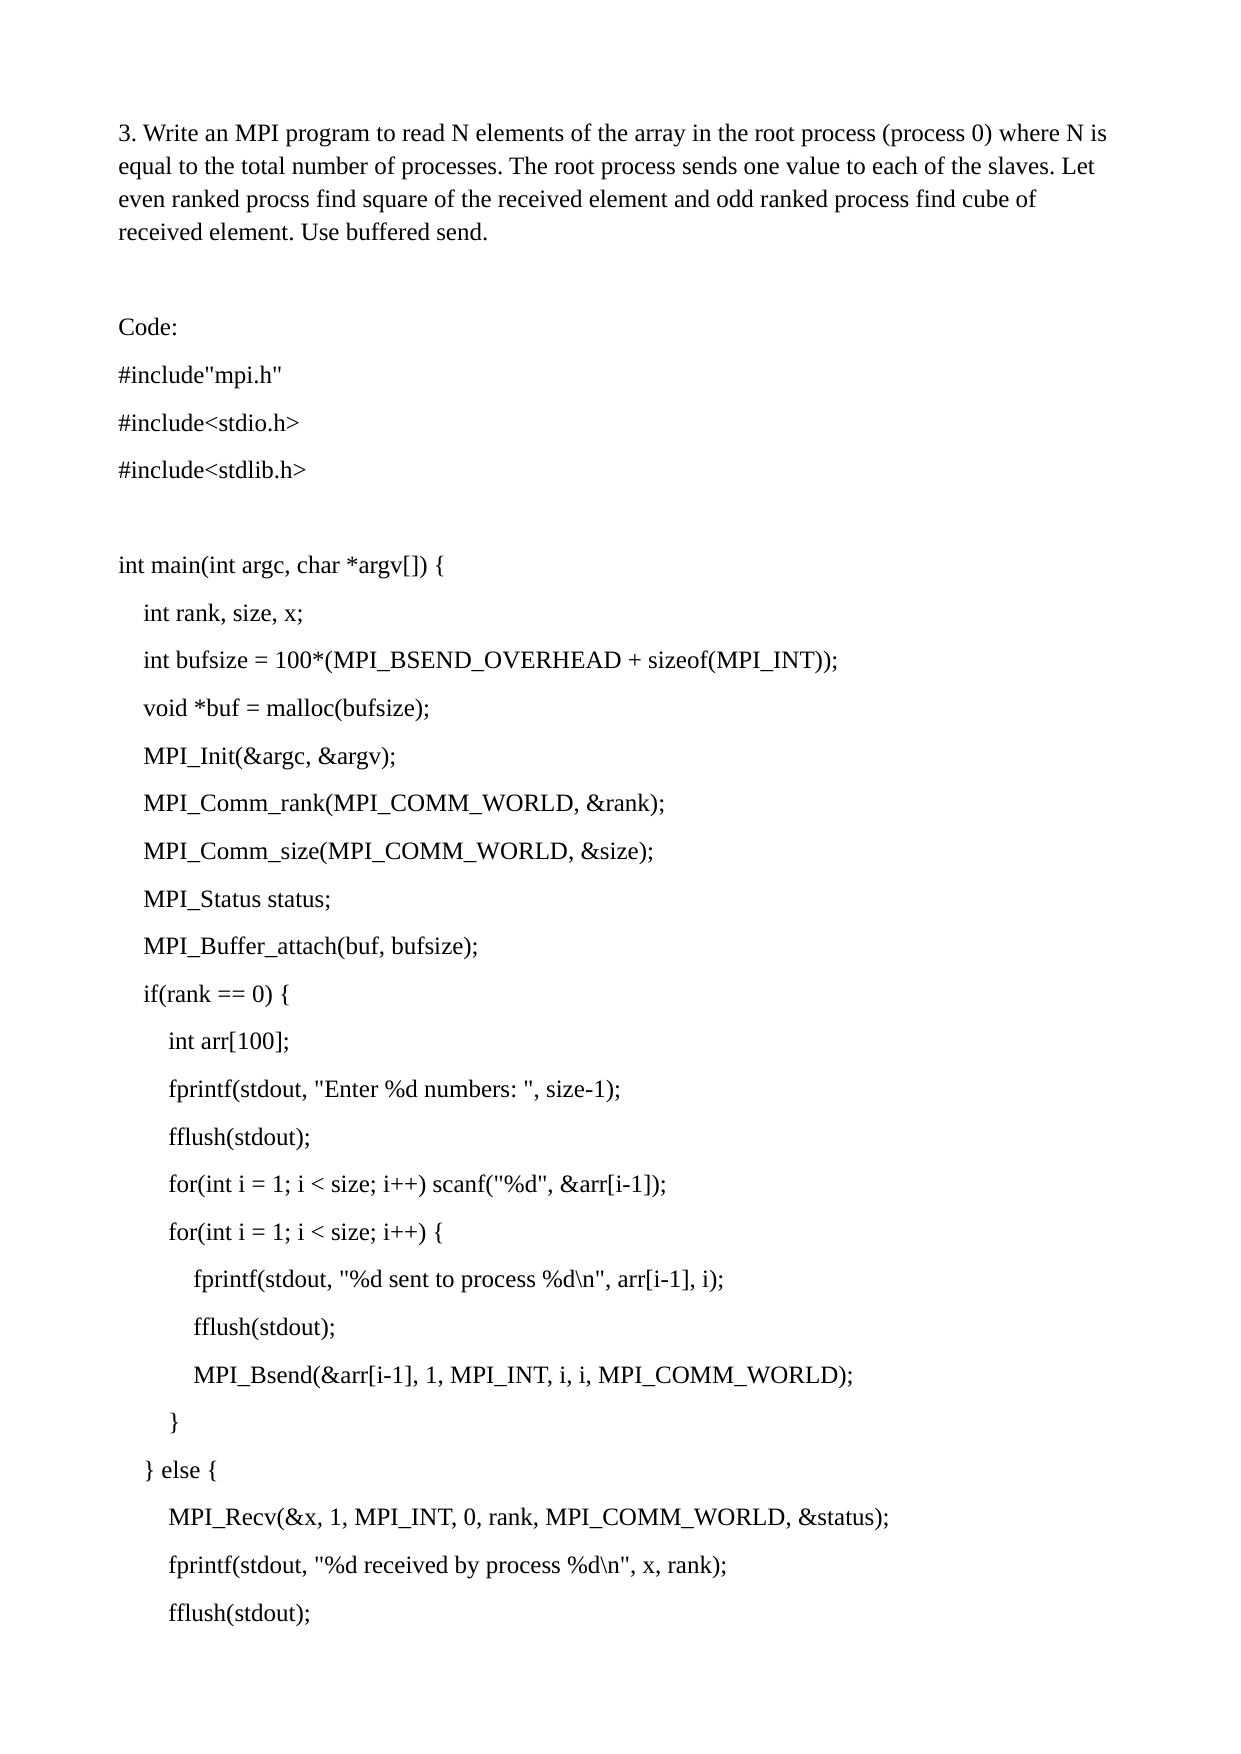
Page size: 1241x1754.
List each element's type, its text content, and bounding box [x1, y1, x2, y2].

text MPI_Init(&argc, &argv); [118, 741, 1122, 769]
text int main(int argc, char *argv[]) { [118, 550, 1122, 579]
text MPI_Buffer_attach(buf, bufsize); [118, 931, 1122, 960]
text int rank, size, x; [118, 598, 1122, 627]
text for(int i = 1; i < size; i++) scanf("%d", &arr[i-1]); [118, 1169, 1122, 1198]
text fflush(stdout); [118, 1122, 1122, 1150]
text MPI_Comm_rank(MPI_COMM_WORLD, &rank); [118, 788, 1122, 817]
text Code: [118, 312, 1122, 341]
text for(int i = 1; i < size; i++) { [118, 1217, 1122, 1246]
text MPI_Bsend(&arr[i-1], 1, MPI_INT, i, i, MPI_COMM_WORLD); [118, 1360, 1122, 1388]
text void *buf = malloc(bufsize); [118, 693, 1122, 722]
text MPI_Status status; [118, 884, 1122, 912]
text } else { [118, 1455, 1122, 1484]
text fprintf(stdout, "Enter %d numbers: ", size-1); [118, 1074, 1122, 1103]
text 3. Write an MPI program to read N elements of the array in the root process (process 0) where N is equal to the total number of processes. The root process sends one value to each of the slaves. Let even ranked procss find square of the received element and odd ranked process find cube of received element. Use buffered send. [118, 118, 1122, 246]
text #include<stdio.h> [118, 408, 1122, 436]
text if(rank == 0) { [118, 979, 1122, 1008]
text } [118, 1407, 1122, 1436]
text MPI_Comm_size(MPI_COMM_WORLD, &size); [118, 836, 1122, 865]
text int bufsize = 100*(MPI_BSEND_OVERHEAD + sizeof(MPI_INT)); [118, 646, 1122, 674]
text fprintf(stdout, "%d received by process %d\n", x, rank); [118, 1550, 1122, 1579]
text int arr[100]; [118, 1026, 1122, 1055]
text fflush(stdout); [118, 1312, 1122, 1341]
text MPI_Recv(&x, 1, MPI_INT, 0, rank, MPI_COMM_WORLD, &status); [118, 1502, 1122, 1531]
text #include"mpi.h" [118, 360, 1122, 389]
text #include<stdlib.h> [118, 455, 1122, 484]
text fprintf(stdout, "%d sent to process %d\n", arr[i-1], i); [118, 1264, 1122, 1293]
text fflush(stdout); [118, 1598, 1122, 1626]
